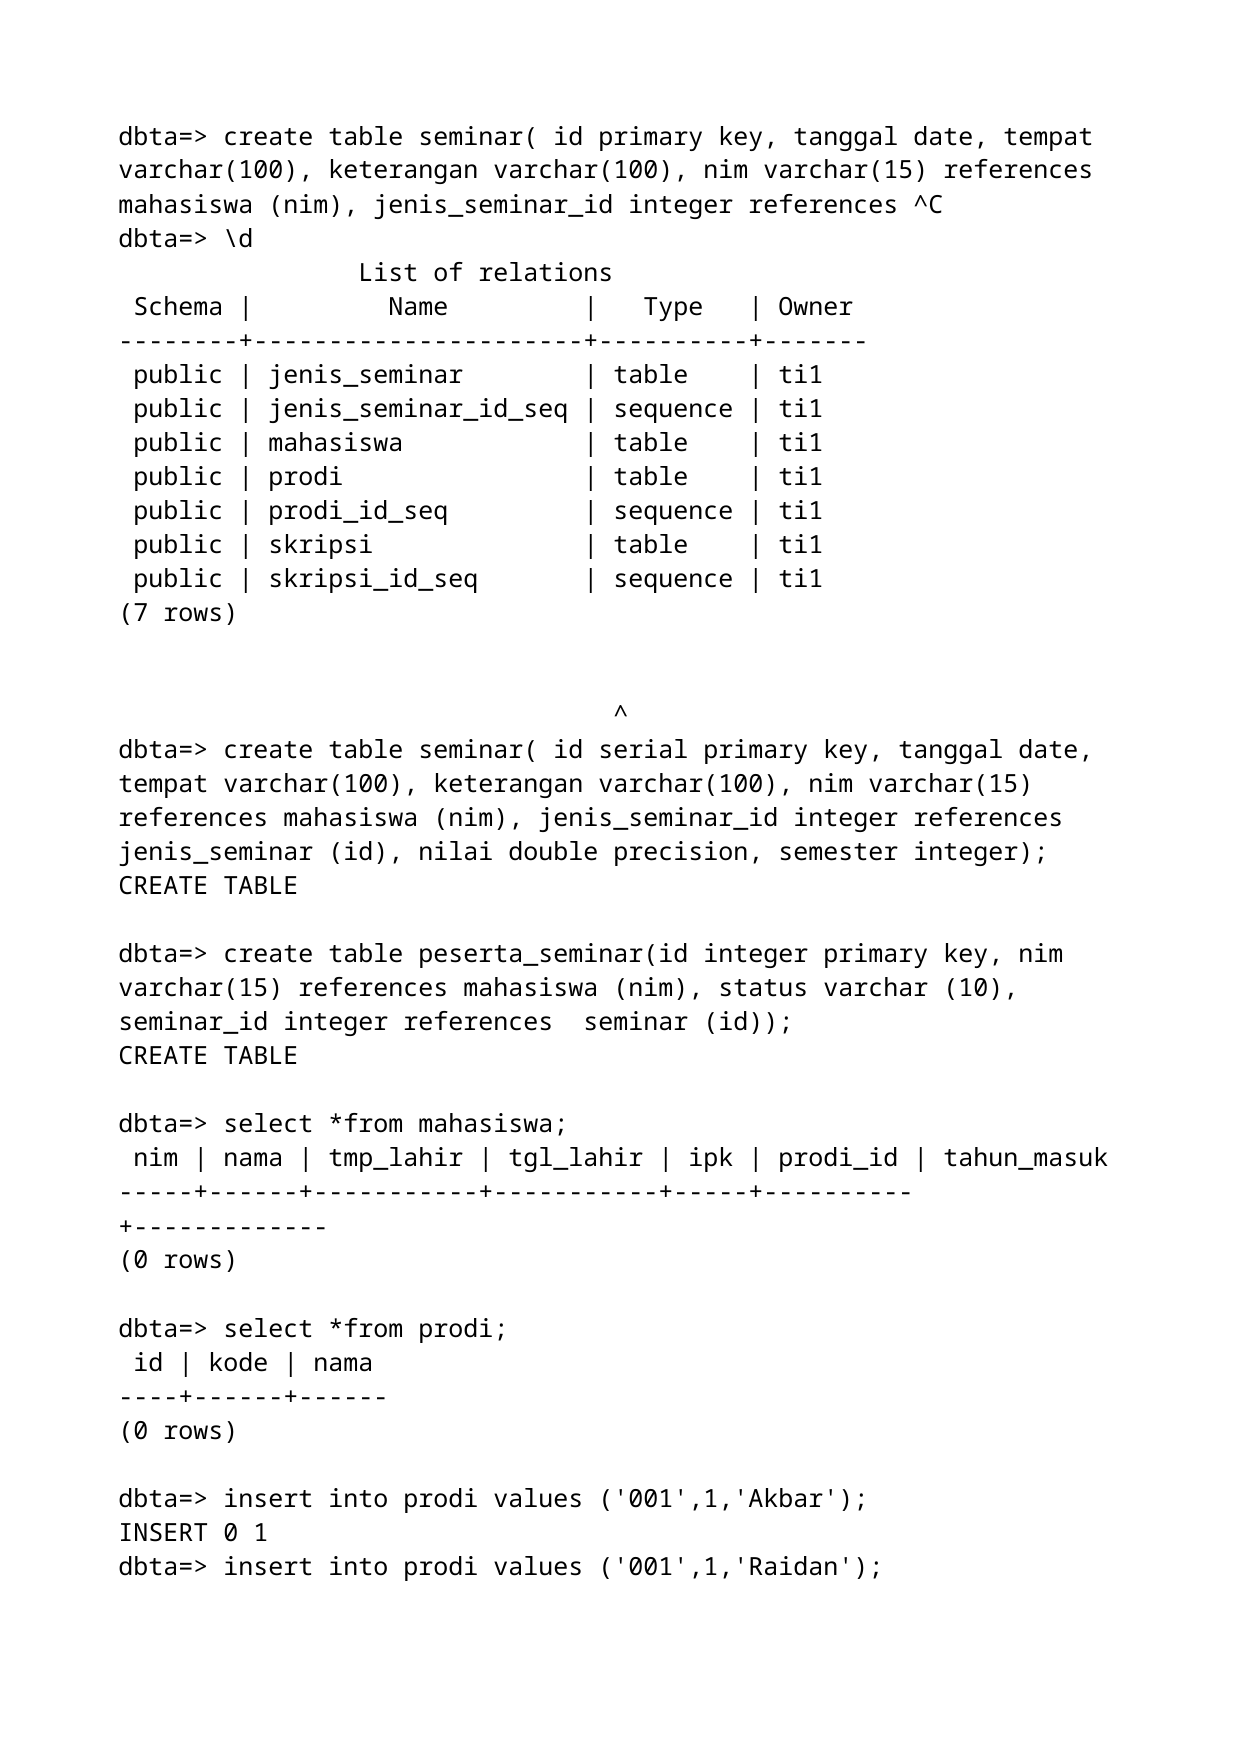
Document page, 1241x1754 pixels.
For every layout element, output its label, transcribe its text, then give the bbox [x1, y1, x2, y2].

text dbta=> \d [118, 220, 1122, 254]
text public | prodi_id_seq | sequence | ti1 [118, 493, 1122, 527]
text dbta=> create table peserta_seminar(id integer primary key, nim varchar(15) references mahasiswa (nim), status varchar (10), seminar_id integer references seminar (id)); [118, 936, 1122, 1038]
text ^ [118, 697, 1122, 731]
text public | mahasiswa | table | ti1 [118, 425, 1122, 459]
text dbta=> insert into prodi values ('001',1,'Raidan'); [118, 1549, 1122, 1583]
text public | prodi | table | ti1 [118, 459, 1122, 493]
text List of relations [118, 254, 1122, 288]
text -----+------+-----------+-----------+-----+----------+------------- [118, 1174, 1122, 1242]
text public | jenis_seminar | table | ti1 [118, 357, 1122, 391]
text dbta=> create table seminar( id serial primary key, tanggal date, tempat varchar(100), keterangan varchar(100), nim varchar(15) references mahasiswa (nim), jenis_seminar_id integer references jenis_seminar (id), nilai double precision, semester integer); [118, 731, 1122, 867]
text dbta=> select *from prodi; [118, 1310, 1122, 1344]
text INSERT 0 1 [118, 1515, 1122, 1549]
text dbta=> create table seminar( id primary key, tanggal date, tempat varchar(100), keterangan varchar(100), nim varchar(15) references mahasiswa (nim), jenis_seminar_id integer references ^C [118, 118, 1122, 220]
text dbta=> insert into prodi values ('001',1,'Akbar'); [118, 1481, 1122, 1515]
text (7 rows) [118, 595, 1122, 629]
text CREATE TABLE [118, 1038, 1122, 1072]
text public | skripsi | table | ti1 [118, 527, 1122, 561]
text public | skripsi_id_seq | sequence | ti1 [118, 561, 1122, 595]
text --------+----------------------+----------+------- [118, 322, 1122, 357]
text ----+------+------ [118, 1378, 1122, 1412]
text dbta=> select *from mahasiswa; [118, 1106, 1122, 1140]
text public | jenis_seminar_id_seq | sequence | ti1 [118, 391, 1122, 425]
text nim | nama | tmp_lahir | tgl_lahir | ipk | prodi_id | tahun_masuk [118, 1140, 1122, 1174]
text Schema | Name | Type | Owner [118, 288, 1122, 322]
text CREATE TABLE [118, 867, 1122, 902]
text id | kode | nama [118, 1344, 1122, 1378]
text (0 rows) [118, 1242, 1122, 1276]
text (0 rows) [118, 1412, 1122, 1447]
